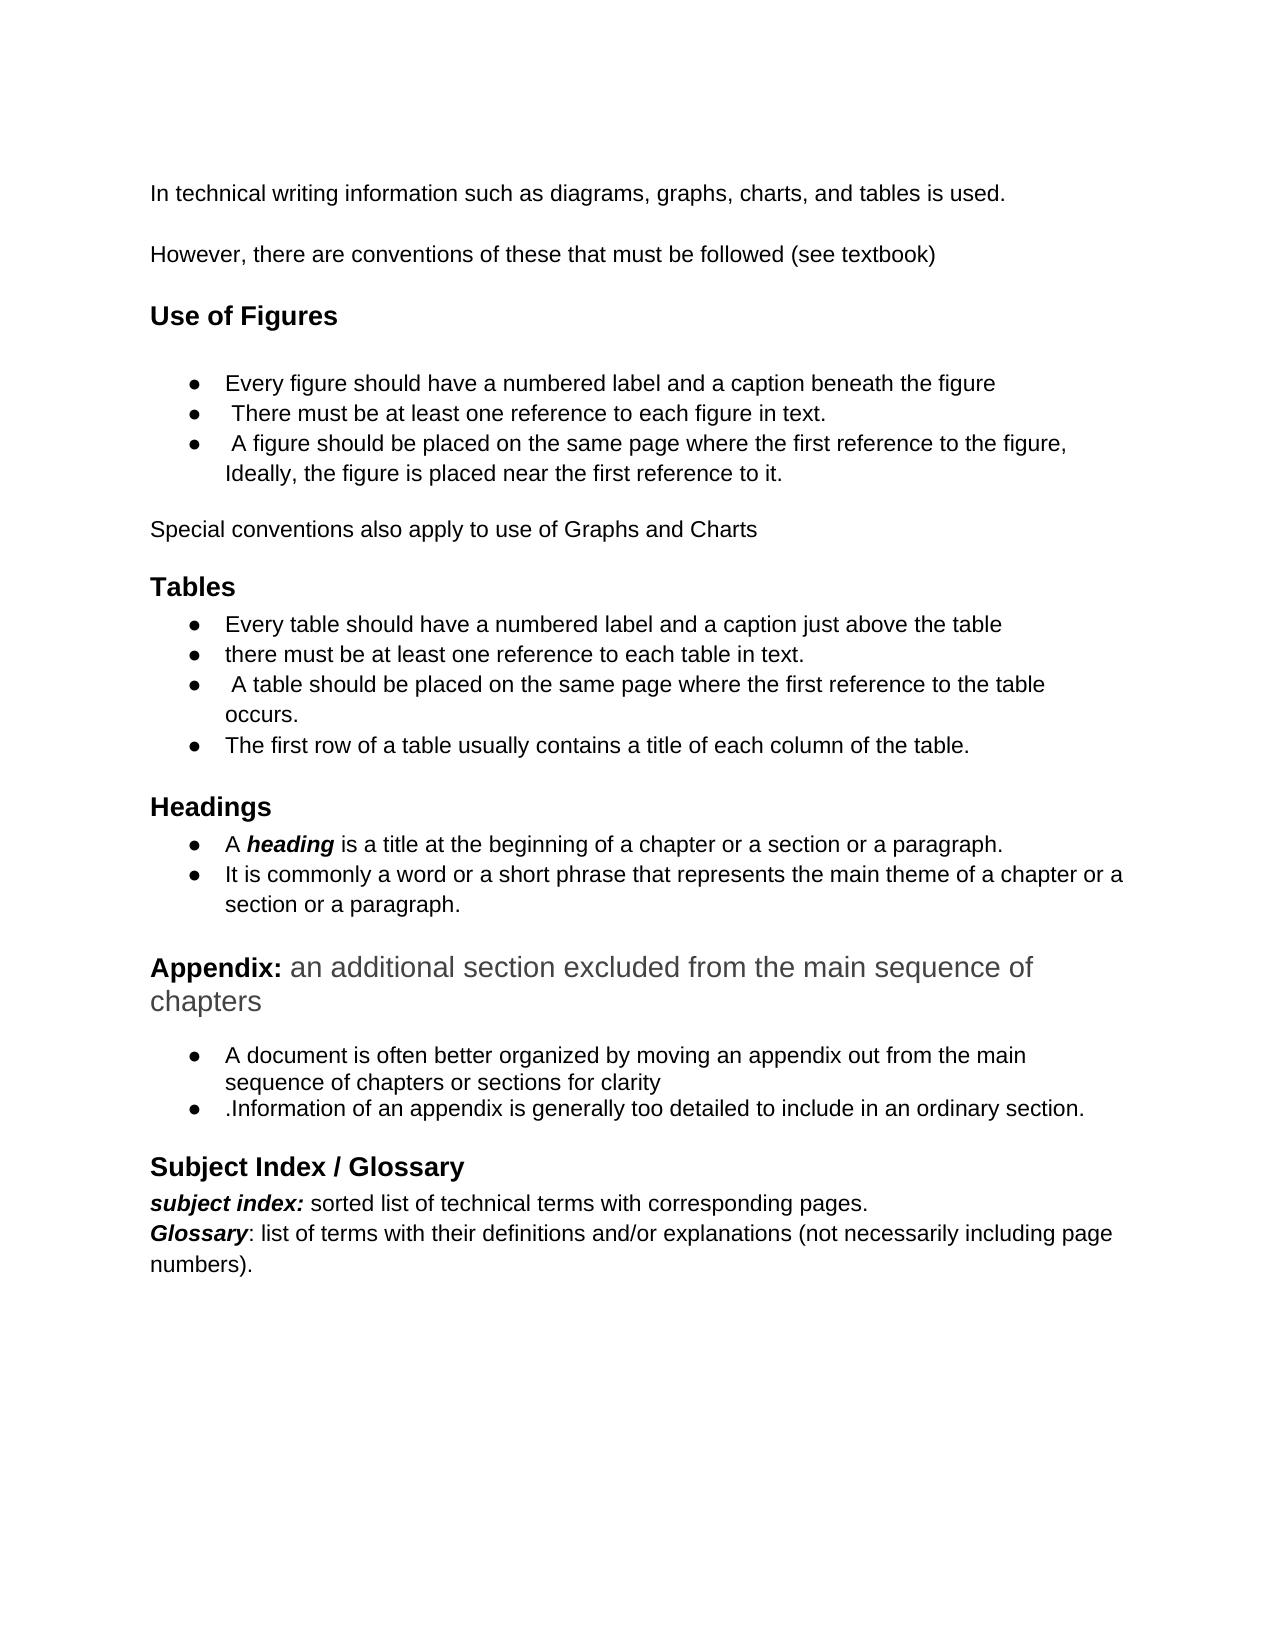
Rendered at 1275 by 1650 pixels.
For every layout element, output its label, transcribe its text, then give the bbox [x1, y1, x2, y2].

list Every figure should have a numbered label and a caption beneath the figure [187, 370, 1125, 396]
text Glossary: list of terms with their definitions and/or explanations (not necessarily including page numbers). [150, 1220, 1125, 1277]
list A table should be placed on the same page where the first reference to the table occurs. [187, 671, 1125, 728]
subtitle Subject Index / Glossary [150, 1151, 1125, 1182]
list A figure should be placed on the same page where the first reference to the figure, Ideally, the figure is placed near the first reference to it. [187, 430, 1125, 487]
list A document is often better organized by moving an appendix out from the main sequence of chapters or sections for clarity [187, 1042, 1125, 1095]
subtitle Headings [150, 791, 1125, 822]
list It is commonly a word or a short phrase that represents the main theme of a chapter or a section or a paragraph. [187, 861, 1125, 917]
list .Information of an appendix is generally too detailed to include in an ordinary section. [187, 1095, 1125, 1121]
subtitle Use of Figures [150, 300, 1125, 331]
text However, there are conventions of these that must be followed (see textbook) [150, 241, 1125, 267]
list Every table should have a numbered label and a caption just above the table [187, 611, 1125, 637]
subtitle Tables [150, 571, 1125, 602]
list A heading is a title at the beginning of a chapter or a section or a paragraph. [187, 831, 1125, 857]
list The first row of a table usually contains a title of each column of the table. [187, 732, 1125, 758]
list there must be at least one reference to each table in text. [187, 641, 1125, 667]
subtitle Appendix: an additional section excluded from the main sequence of chapters [150, 950, 1125, 1017]
list There must be at least one reference to each figure in text. [187, 400, 1125, 426]
text subject index: sorted list of technical terms with corresponding pages. [150, 1190, 1125, 1217]
text In technical writing information such as diagrams, graphs, charts, and tables is used. [150, 180, 1125, 207]
text Special conventions also apply to use of Graphs and Charts [150, 516, 1125, 542]
